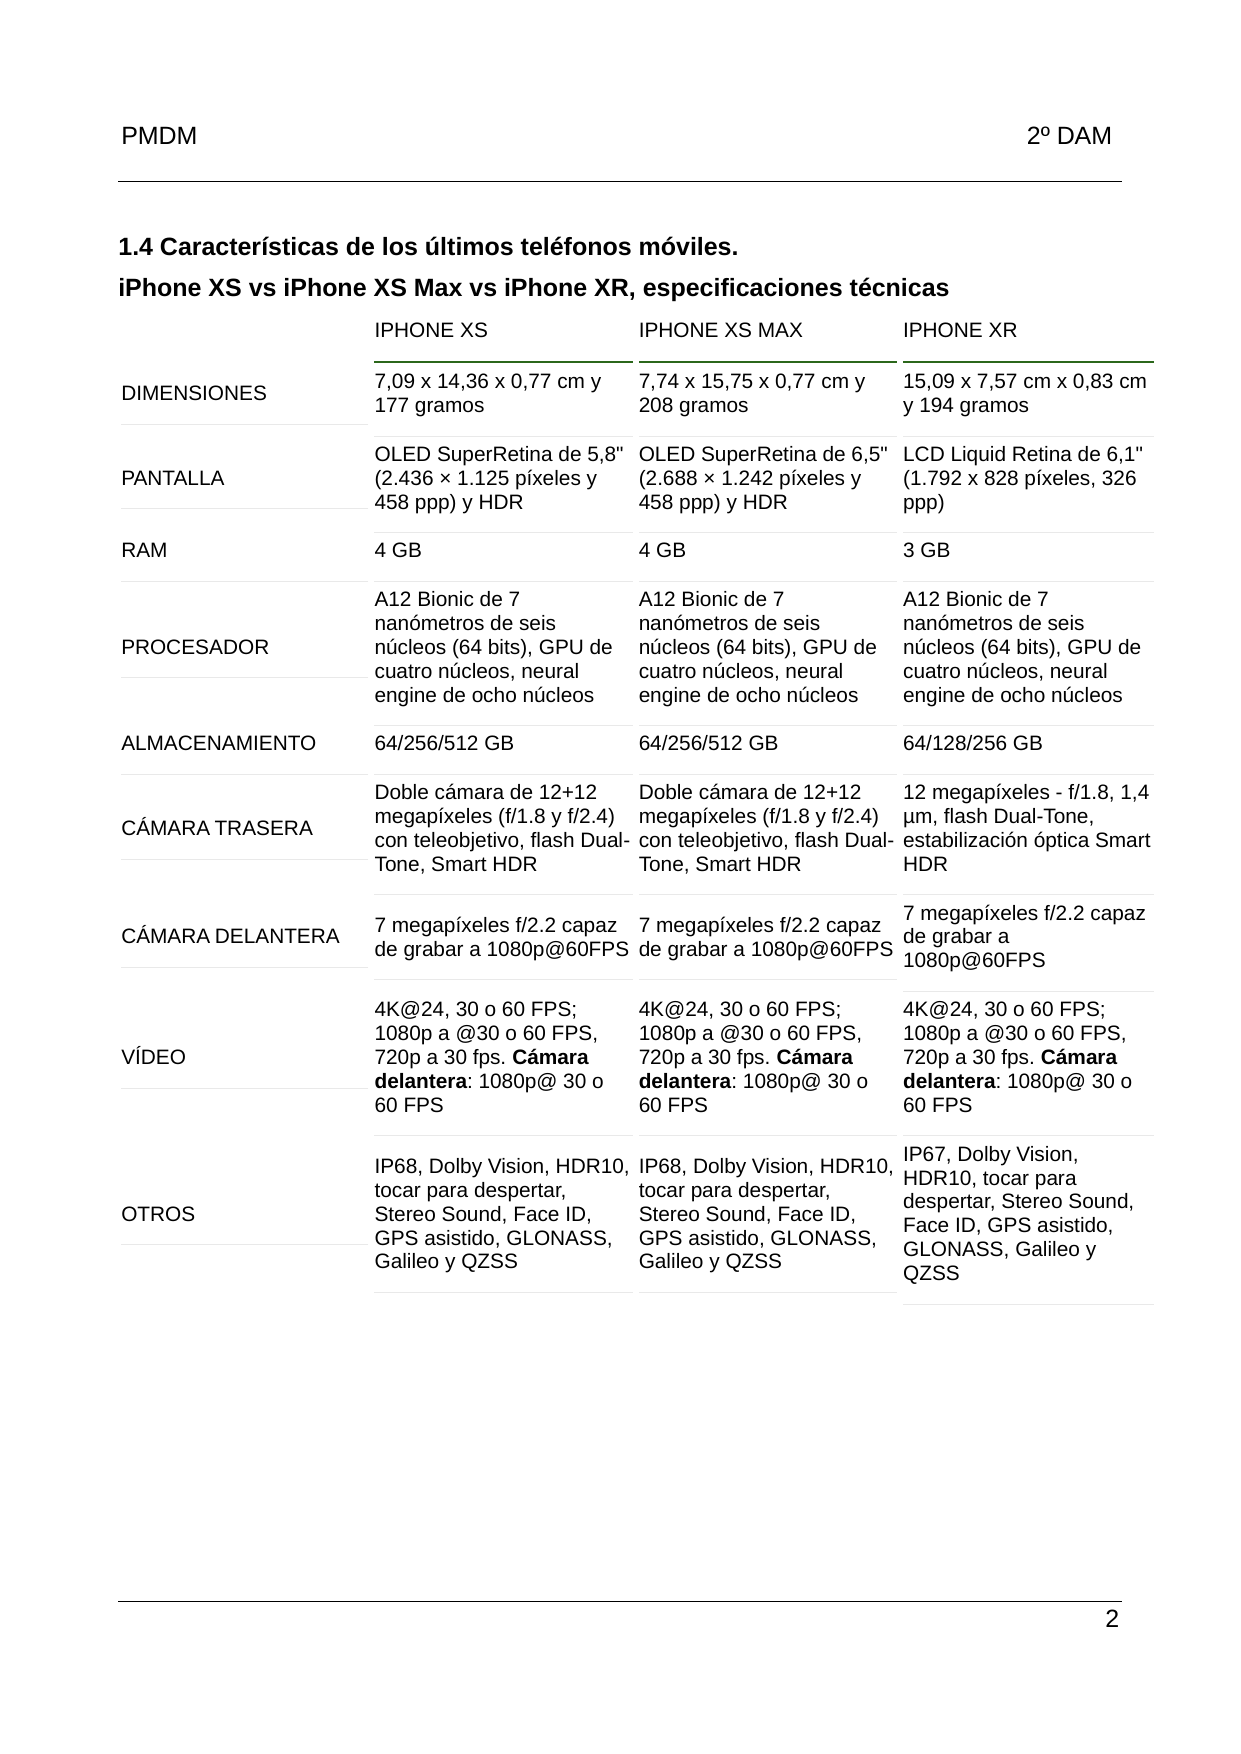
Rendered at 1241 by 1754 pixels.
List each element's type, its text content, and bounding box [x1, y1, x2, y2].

table_cell CÁMARA TRASERA [118, 777, 371, 897]
table_cell 4 GB [371, 535, 636, 584]
table_cell 12 megapíxeles - f/1.8, 1,4 µm, flash Dual-Tone, estabilización óptica Smart HDR [900, 777, 1157, 897]
table_cell PROCESADOR [118, 584, 371, 728]
table_cell 7,09 x 14,36 x 0,77 cm y 177 gramos [371, 366, 636, 439]
table_cell LCD Liquid Retina de 6,1" (1.792 x 828 píxeles, 326 ppp) [900, 439, 1157, 535]
table_cell OLED SuperRetina de 6,5" (2.688 × 1.242 píxeles y 458 ppp) y HDR [636, 439, 900, 535]
table_cell RAM [118, 535, 371, 584]
table_cell A12 Bionic de 7 nanómetros de seis núcleos (64 bits), GPU de cuatro núcleos, neural engine de ocho núcleos [900, 584, 1157, 728]
table_cell IP68, Dolby Vision, HDR10, tocar para despertar, Stereo Sound, Face ID, GPS asistido, GLONASS, Galileo y QZSS [636, 1139, 900, 1307]
table_cell 7 megapíxeles f/2.2 capaz de grabar a 1080p@60FPS [900, 898, 1157, 994]
table_cell 7,74 x 15,75 x 0,77 cm y 208 gramos [636, 366, 900, 439]
table_cell 4K@24, 30 o 60 FPS; 1080p a @30 o 60 FPS, 720p a 30 fps. Cámara delantera: 1080p@ 30 o 60 FPS [636, 994, 900, 1138]
table_cell 15,09 x 7,57 cm x 0,83 cm y 194 gramos [900, 366, 1157, 439]
table_cell 4K@24, 30 o 60 FPS; 1080p a @30 o 60 FPS, 720p a 30 fps. Cámara delantera: 1080p@ 30 o 60 FPS [371, 994, 636, 1138]
table_cell ALMACENAMIENTO [118, 728, 371, 777]
table_cell Doble cámara de 12+12 megapíxeles (f/1.8 y f/2.4) con teleobjetivo, flash Dual-Tone, Smart HDR [371, 777, 636, 897]
table_cell Doble cámara de 12+12 megapíxeles (f/1.8 y f/2.4) con teleobjetivo, flash Dual-Tone, Smart HDR [636, 777, 900, 897]
table_cell IP67, Dolby Vision, HDR10, tocar para despertar, Stereo Sound, Face ID, GPS asistido, GLONASS, Galileo y QZSS [900, 1139, 1157, 1307]
table_header IPHONE XS MAX [636, 314, 900, 366]
table_header [118, 314, 371, 366]
table_cell VÍDEO [118, 994, 371, 1138]
table_cell 64/128/256 GB [900, 728, 1157, 777]
table_cell 4K@24, 30 o 60 FPS; 1080p a @30 o 60 FPS, 720p a 30 fps. Cámara delantera: 1080p@ 30 o 60 FPS [900, 994, 1157, 1138]
table_cell 64/256/512 GB [636, 728, 900, 777]
table_cell A12 Bionic de 7 nanómetros de seis núcleos (64 bits), GPU de cuatro núcleos, neural engine de ocho núcleos [636, 584, 900, 728]
table_cell 64/256/512 GB [371, 728, 636, 777]
table_cell 3 GB [900, 535, 1157, 584]
table_cell DIMENSIONES [118, 366, 371, 439]
subtitle 1.4 Características de los últimos teléfonos móviles. [118, 232, 1122, 261]
table_cell 4 GB [636, 535, 900, 584]
table_cell 7 megapíxeles f/2.2 capaz de grabar a 1080p@60FPS [636, 898, 900, 994]
table_cell A12 Bionic de 7 nanómetros de seis núcleos (64 bits), GPU de cuatro núcleos, neural engine de ocho núcleos [371, 584, 636, 728]
table_cell 7 megapíxeles f/2.2 capaz de grabar a 1080p@60FPS [371, 898, 636, 994]
table_cell CÁMARA DELANTERA [118, 898, 371, 994]
table_cell OTROS [118, 1139, 371, 1307]
text iPhone XS vs iPhone XS Max vs iPhone XR, especificaciones técnicas [118, 273, 1122, 302]
table_cell IP68, Dolby Vision, HDR10, tocar para despertar, Stereo Sound, Face ID, GPS asistido, GLONASS, Galileo y QZSS [371, 1139, 636, 1307]
table_cell OLED SuperRetina de 5,8" (2.436 × 1.125 píxeles y 458 ppp) y HDR [371, 439, 636, 535]
table_header IPHONE XR [900, 314, 1157, 366]
table_header IPHONE XS [371, 314, 636, 366]
table_cell PANTALLA [118, 439, 371, 535]
